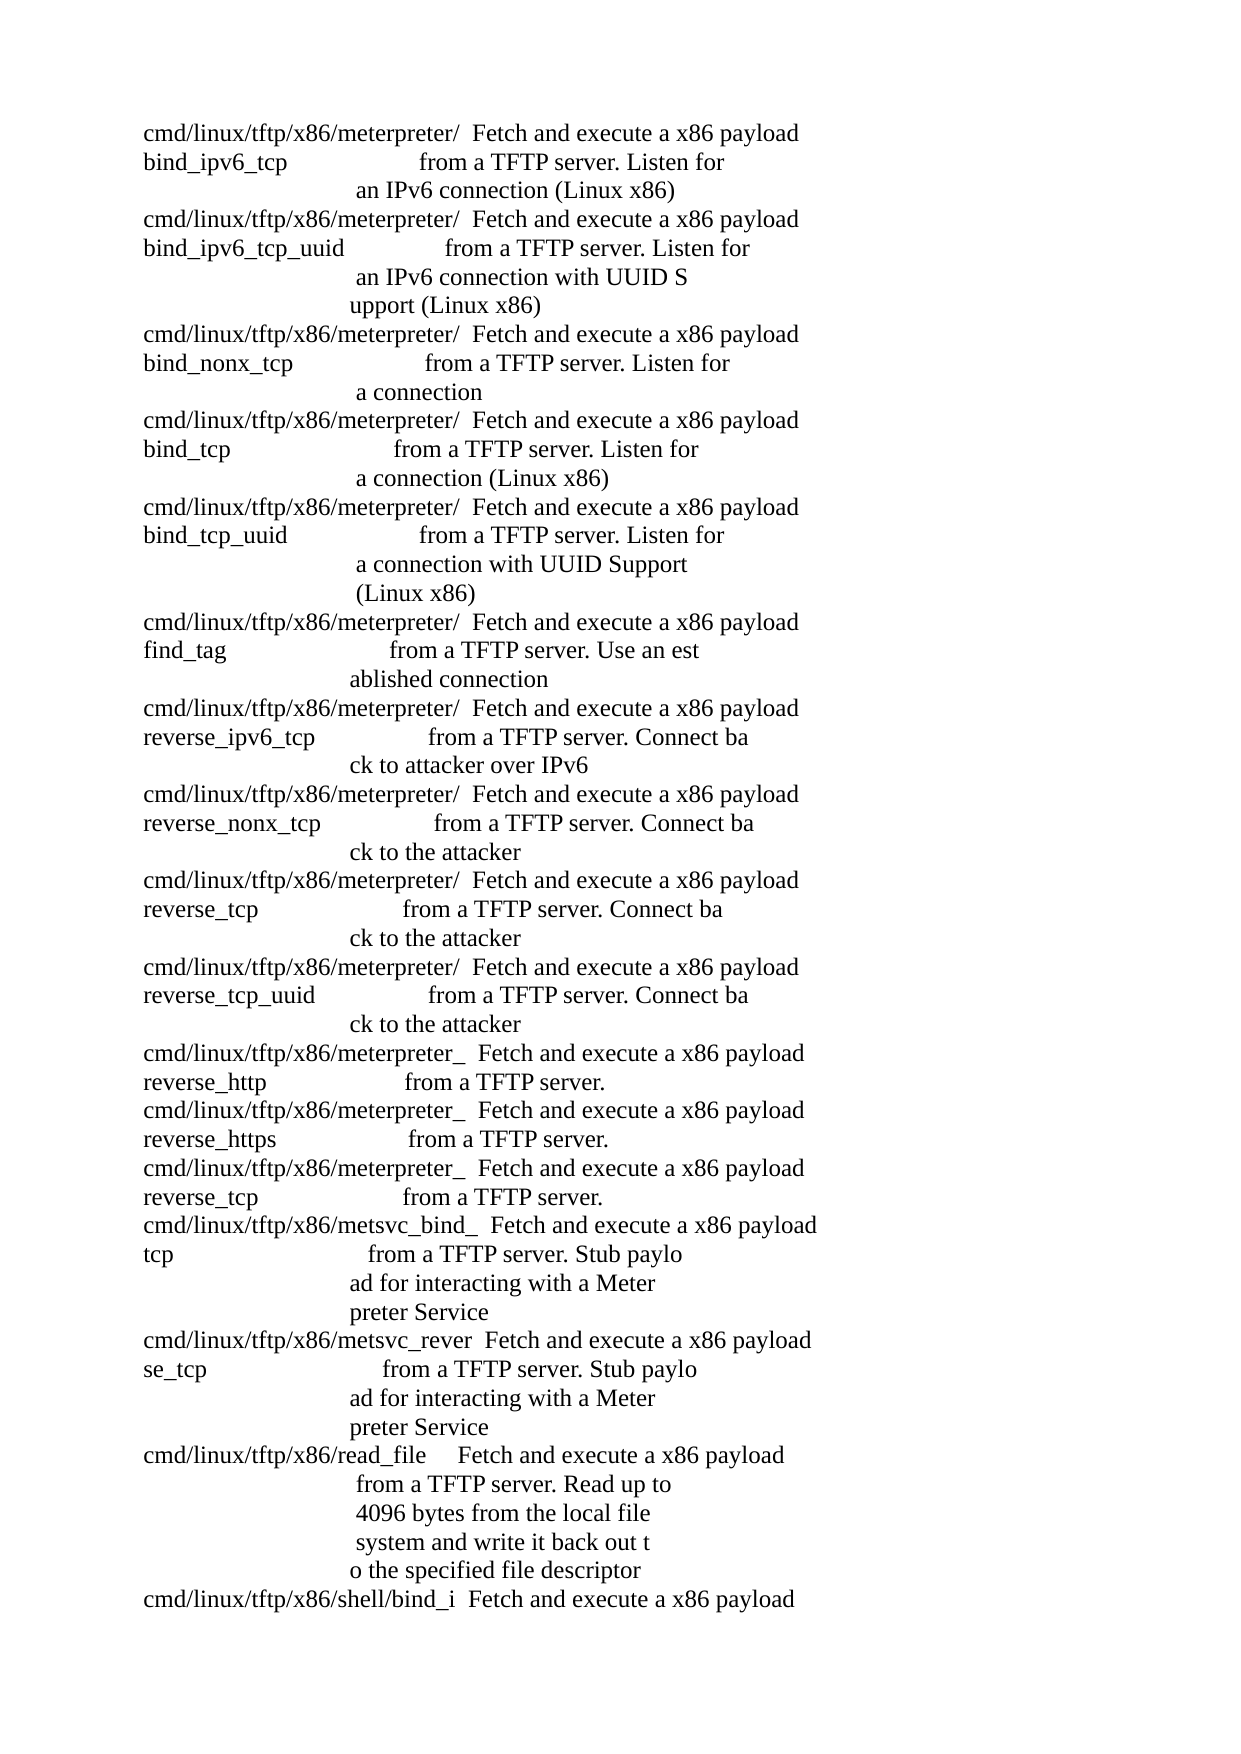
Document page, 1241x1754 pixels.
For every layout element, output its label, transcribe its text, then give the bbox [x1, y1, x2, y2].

text cmd/linux/tftp/x86/meterpreter/ Fetch and execute a x86 payload [118, 693, 1122, 722]
text o the specified file descriptor [118, 1556, 1122, 1584]
text se_tcp from a TFTP server. Stub paylo [118, 1354, 1122, 1383]
text an IPv6 connection with UUID S [118, 262, 1122, 291]
text reverse_ipv6_tcp from a TFTP server. Connect ba [118, 722, 1122, 751]
text a connection with UUID Support [118, 549, 1122, 578]
text reverse_http from a TFTP server. [118, 1067, 1122, 1096]
text ad for interacting with a Meter [118, 1268, 1122, 1297]
text cmd/linux/tftp/x86/meterpreter/ Fetch and execute a x86 payload [118, 319, 1122, 348]
text cmd/linux/tftp/x86/meterpreter/ Fetch and execute a x86 payload [118, 406, 1122, 434]
text bind_ipv6_tcp from a TFTP server. Listen for [118, 147, 1122, 176]
text 4096 bytes from the local file [118, 1498, 1122, 1527]
text cmd/linux/tftp/x86/shell/bind_i Fetch and execute a x86 payload [118, 1584, 1122, 1613]
text cmd/linux/tftp/x86/meterpreter/ Fetch and execute a x86 payload [118, 492, 1122, 521]
text cmd/linux/tftp/x86/meterpreter/ Fetch and execute a x86 payload [118, 866, 1122, 894]
text bind_ipv6_tcp_uuid from a TFTP server. Listen for [118, 233, 1122, 262]
text preter Service [118, 1297, 1122, 1326]
text cmd/linux/tftp/x86/meterpreter_ Fetch and execute a x86 payload [118, 1153, 1122, 1182]
text upport (Linux x86) [118, 291, 1122, 319]
text an IPv6 connection (Linux x86) [118, 176, 1122, 204]
text reverse_nonx_tcp from a TFTP server. Connect ba [118, 808, 1122, 837]
text system and write it back out t [118, 1527, 1122, 1556]
text cmd/linux/tftp/x86/meterpreter/ Fetch and execute a x86 payload [118, 952, 1122, 981]
text from a TFTP server. Read up to [118, 1469, 1122, 1498]
text cmd/linux/tftp/x86/metsvc_rever Fetch and execute a x86 payload [118, 1326, 1122, 1354]
text ck to the attacker [118, 837, 1122, 866]
text ad for interacting with a Meter [118, 1383, 1122, 1412]
text preter Service [118, 1412, 1122, 1441]
text a connection [118, 377, 1122, 406]
text bind_nonx_tcp from a TFTP server. Listen for [118, 348, 1122, 377]
text ablished connection [118, 664, 1122, 693]
text ck to the attacker [118, 923, 1122, 952]
text tcp from a TFTP server. Stub paylo [118, 1239, 1122, 1268]
text cmd/linux/tftp/x86/metsvc_bind_ Fetch and execute a x86 payload [118, 1211, 1122, 1239]
text ck to the attacker [118, 1009, 1122, 1038]
text reverse_tcp_uuid from a TFTP server. Connect ba [118, 981, 1122, 1009]
text cmd/linux/tftp/x86/meterpreter_ Fetch and execute a x86 payload [118, 1038, 1122, 1067]
text bind_tcp_uuid from a TFTP server. Listen for [118, 521, 1122, 549]
text reverse_tcp from a TFTP server. Connect ba [118, 894, 1122, 923]
text (Linux x86) [118, 578, 1122, 607]
text cmd/linux/tftp/x86/meterpreter/ Fetch and execute a x86 payload [118, 607, 1122, 636]
text a connection (Linux x86) [118, 463, 1122, 492]
text ck to attacker over IPv6 [118, 751, 1122, 779]
text reverse_tcp from a TFTP server. [118, 1182, 1122, 1211]
text bind_tcp from a TFTP server. Listen for [118, 434, 1122, 463]
text find_tag from a TFTP server. Use an est [118, 636, 1122, 664]
text cmd/linux/tftp/x86/meterpreter_ Fetch and execute a x86 payload [118, 1096, 1122, 1124]
text cmd/linux/tftp/x86/meterpreter/ Fetch and execute a x86 payload [118, 779, 1122, 808]
text reverse_https from a TFTP server. [118, 1124, 1122, 1153]
text cmd/linux/tftp/x86/meterpreter/ Fetch and execute a x86 payload [118, 118, 1122, 147]
text cmd/linux/tftp/x86/meterpreter/ Fetch and execute a x86 payload [118, 204, 1122, 233]
text cmd/linux/tftp/x86/read_file Fetch and execute a x86 payload [118, 1441, 1122, 1469]
